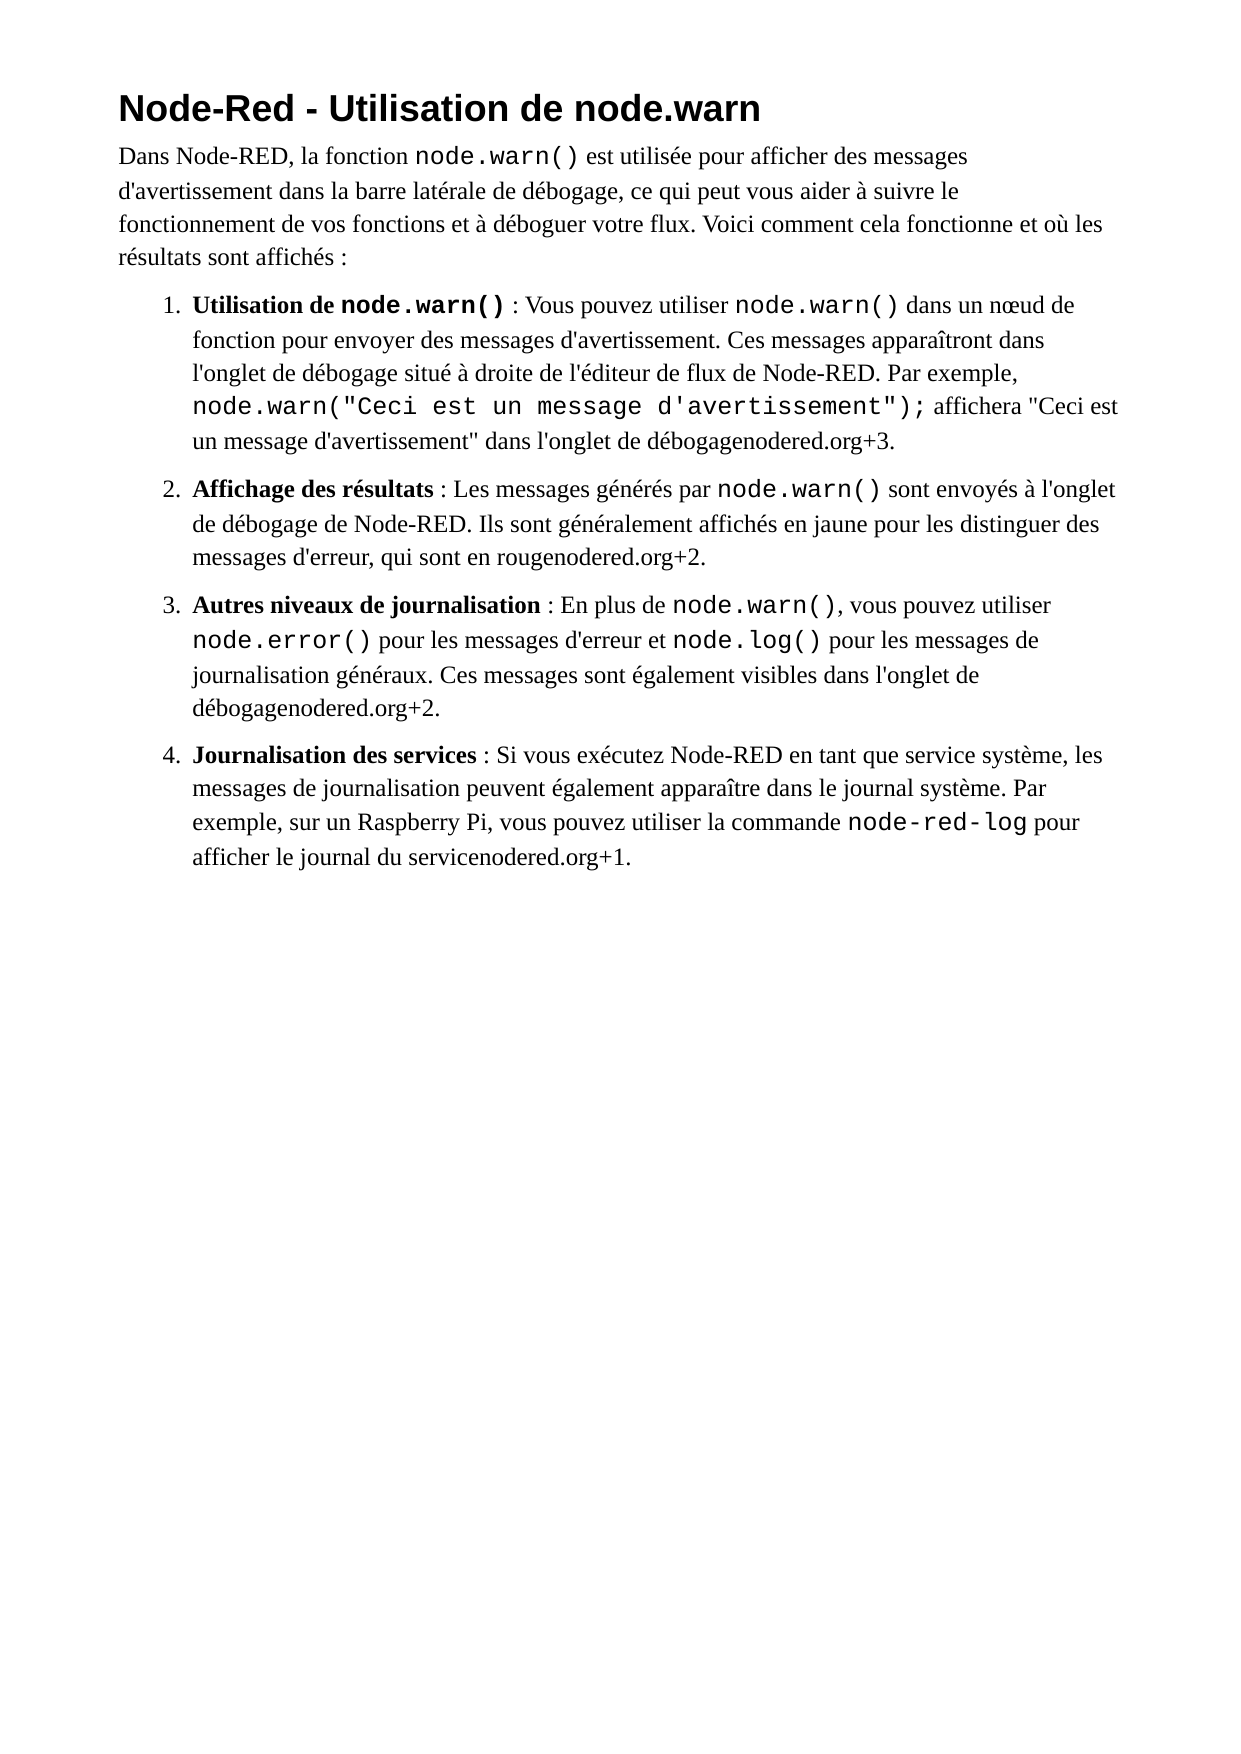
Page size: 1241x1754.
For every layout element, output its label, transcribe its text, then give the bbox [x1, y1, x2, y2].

list Autres niveaux de journalisation : En plus de node.warn(), vous pouvez utiliser node.error() pour les messages d'erreur et node.log() pour les messages de journalisation généraux. Ces messages sont également visibles dans l'onglet de débogagenodered.org+2. [162, 590, 1122, 722]
list Affichage des résultats : Les messages générés par node.warn() sont envoyés à l'onglet de débogage de Node-RED. Ils sont généralement affichés en jaune pour les distinguer des messages d'erreur, qui sont en rougenodered.org+2. [162, 474, 1122, 571]
subtitle Node-Red - Utilisation de node.warn [118, 86, 1122, 129]
list Utilisation de node.warn() : Vous pouvez utiliser node.warn() dans un nœud de fonction pour envoyer des messages d'avertissement. Ces messages apparaîtront dans l'onglet de débogage situé à droite de l'éditeur de flux de Node-RED. Par exemple, node.warn("Ceci est un message d'avertissement"); affichera "Ceci est un message d'avertissement" dans l'onglet de débogagenodered.org+3. [162, 290, 1122, 455]
list Journalisation des services : Si vous exécutez Node-RED en tant que service système, les messages de journalisation peuvent également apparaître dans le journal système. Par exemple, sur un Raspberry Pi, vous pouvez utiliser la commande node-red-log pour afficher le journal du servicenodered.org+1. [162, 741, 1122, 870]
text Dans Node-RED, la fonction node.warn() est utilisée pour afficher des messages d'avertissement dans la barre latérale de débogage, ce qui peut vous aider à suivre le fonctionnement de vos fonctions et à déboguer votre flux. Voici comment cela fonctionne et où les résultats sont affichés : [118, 141, 1122, 271]
